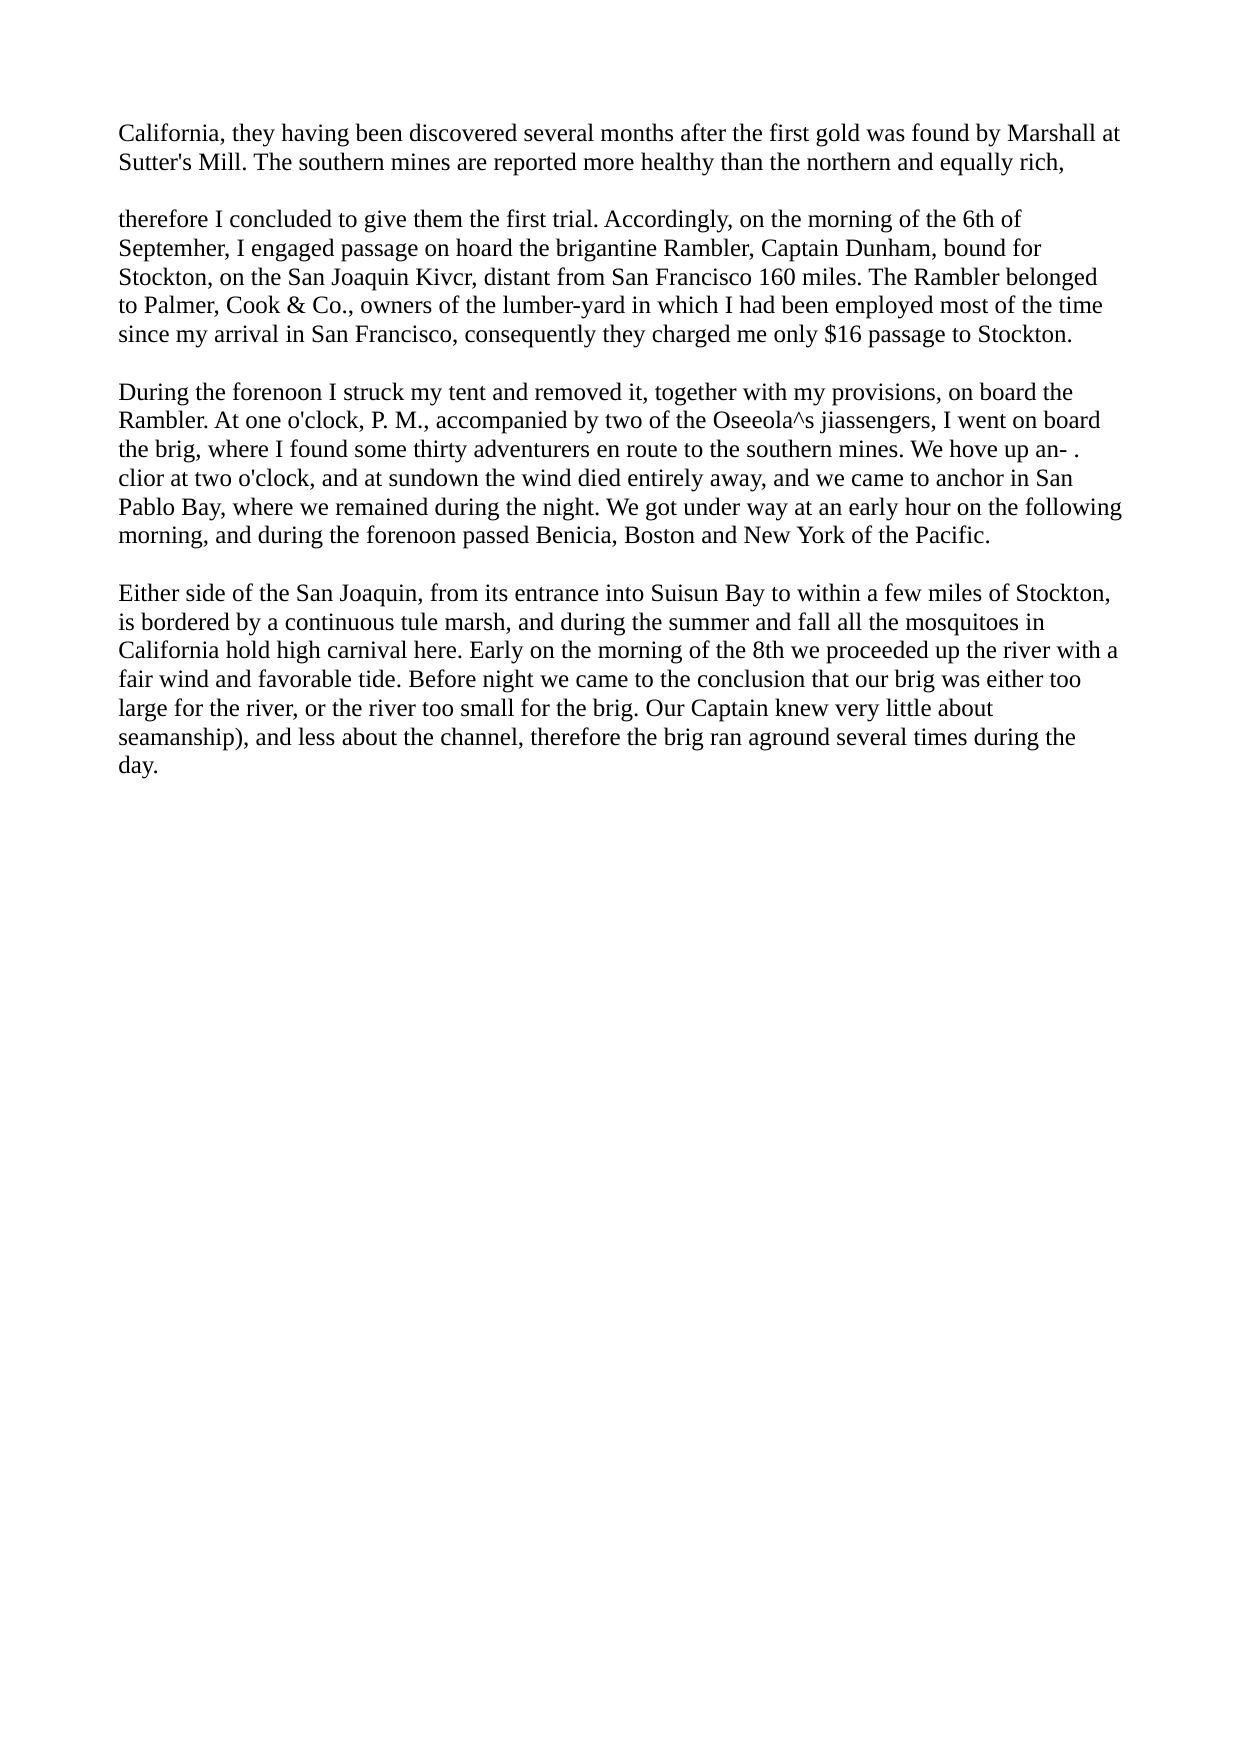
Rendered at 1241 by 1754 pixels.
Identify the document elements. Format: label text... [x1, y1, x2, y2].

text Either side of the San Joaquin, from its entrance into Suisun Bay to within a few miles of Stockton, is bordered by a continuous tule marsh, and during the summer and fall all the mosquitoes in California hold high carnival here. Early on the morning of the 8th we proceeded up the river with a fair wind and favorable tide. Before night we came to the conclusion that our brig was either too large for the river, or the river too small for the brig. Our Captain knew very little about seamanship), and less about the channel, therefore the brig ran aground several times during the day. [118, 578, 1122, 779]
text therefore I concluded to give them the first trial. Accordingly, on the morning of the 6th of Septemher, I engaged passage on hoard the brigantine Rambler, Captain Dunham, bound for Stockton, on the San Joaquin Kivcr, distant from San Francisco 160 miles. The Rambler belonged to Palmer, Cook & Co., owners of the lumber-yard in which I had been employed most of the time since my arrival in San Francisco, consequently they charged me only $16 passage to Stockton. [118, 204, 1122, 348]
text During the forenoon I struck my tent and removed it, together with my provisions, on board the Rambler. At one o'clock, P. M., accompanied by two of the Oseeola^s jiassengers, I went on board the brig, where I found some thirty adventurers en route to the southern mines. We hove up an- . clior at two o'clock, and at sundown the wind died entirely away, and we came to anchor in San Pablo Bay, where we remained during the night. We got under way at an early hour on the following morning, and during the forenoon passed Benicia, Boston and New York of the Pacific. [118, 377, 1122, 549]
text California, they having been discovered several months after the first gold was found by Marshall at Sutter's Mill. The southern mines are reported more healthy than the northern and equally rich, [118, 118, 1122, 176]
